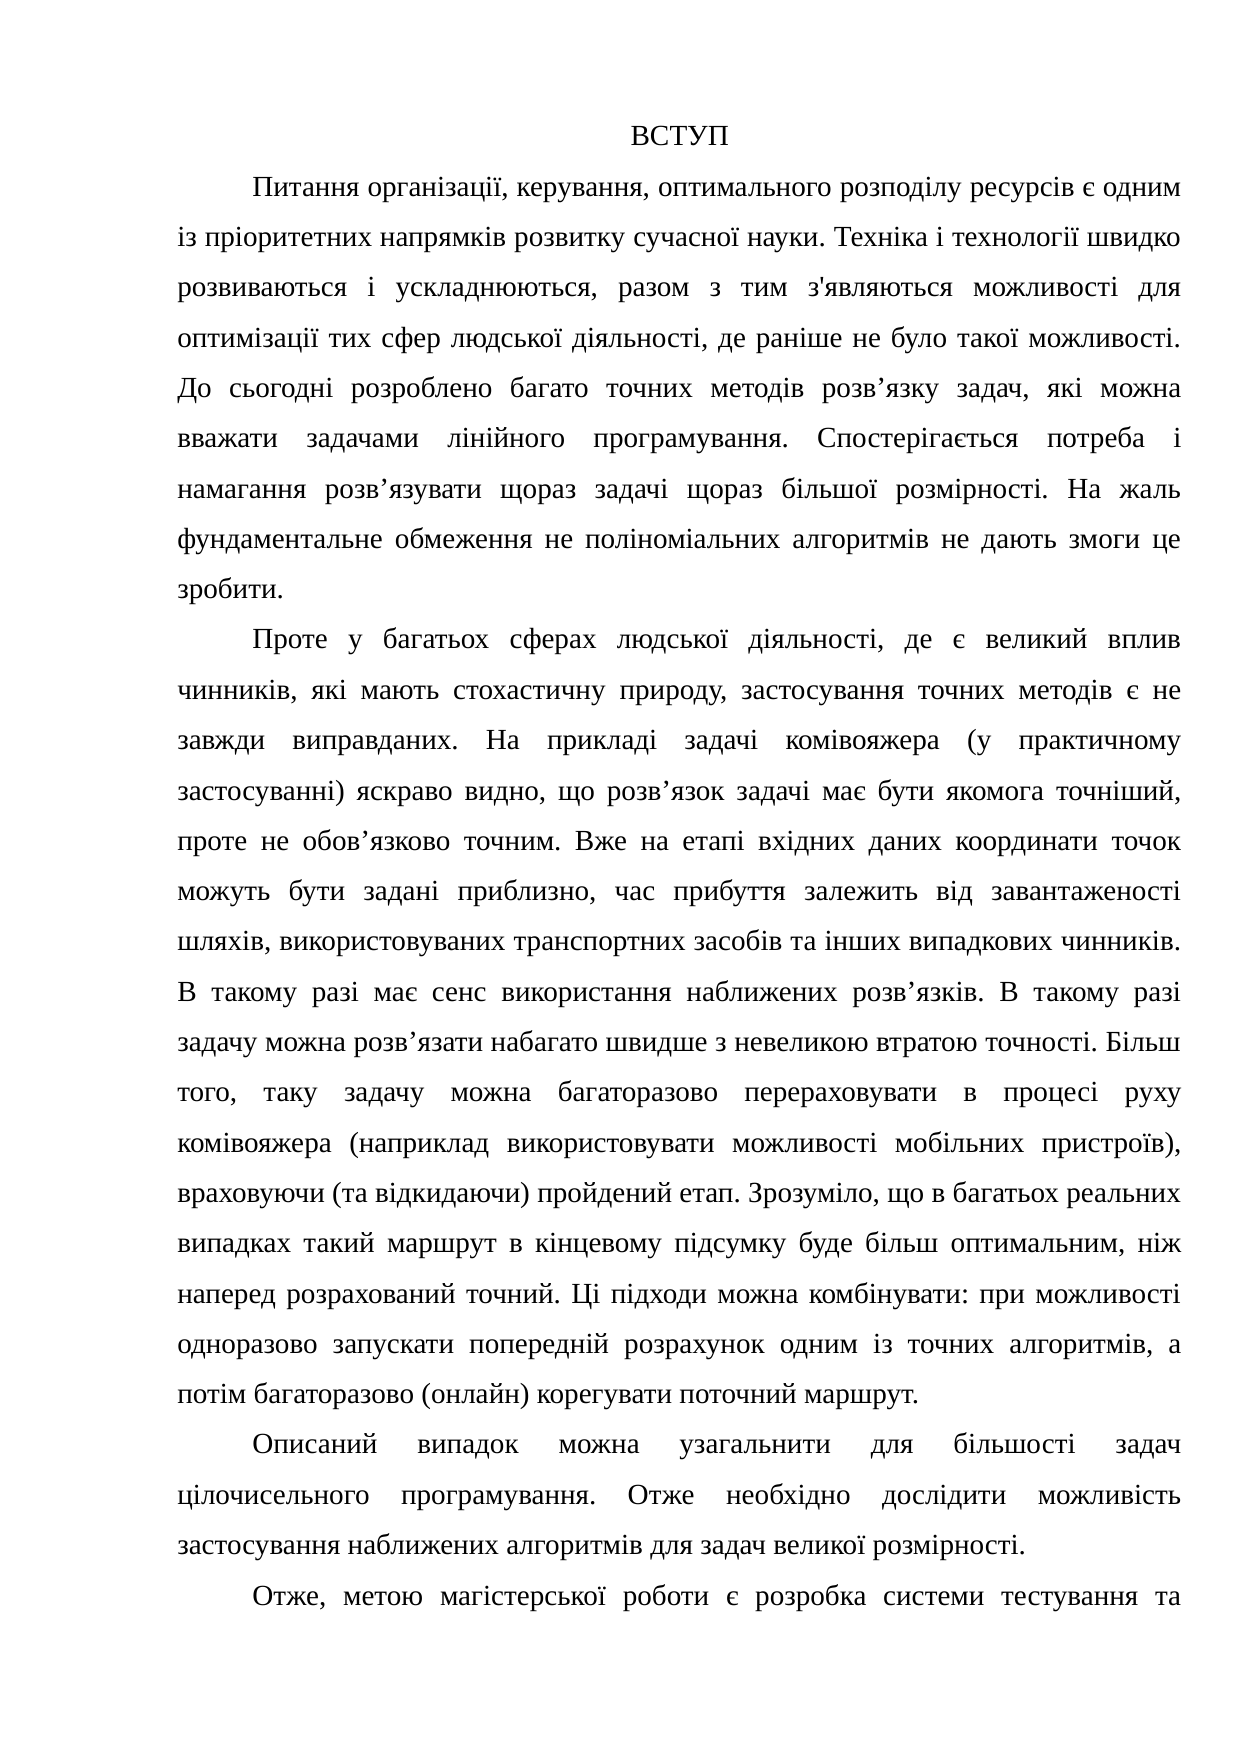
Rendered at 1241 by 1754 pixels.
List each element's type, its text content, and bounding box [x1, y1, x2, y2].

text Отже, метою магістерської роботи є розробка системи тестування та [177, 1578, 1182, 1611]
text ВСТУП [177, 118, 1182, 152]
text Проте у багатьох сферах людської діяльності, де є великий вплив чинників, які мають стохастичну природу, застосування точних методів є не завжди виправданих. На прикладі задачі комівояжера (у практичному застосуванні) яскраво видно, що розв’язок задачі має бути якомога точніший, проте не обов’язково точним. Вже на етапі вхідних даних координати точок можуть бути задані приблизно, час прибуття залежить від завантаженості шляхів, використовуваних транспортних засобів та інших випадкових чинників. В такому разі має сенс використання наближених розв’язків. В такому разі задачу можна розв’язати набагато швидше з невеликою втратою точності. Більш того, таку задачу можна багаторазово перераховувати в процесі руху комівояжера (наприклад використовувати можливості мобільних пристроїв), враховуючи (та відкидаючи) пройдений етап. Зрозуміло, що в багатьох реальних випадках такий маршрут в кінцевому підсумку буде більш оптимальним, ніж наперед розрахований точний. Ці підходи можна комбінувати: при можливості одноразово запускати попередній розрахунок одним із точних алгоритмів, а потім багаторазово (онлайн) корегувати поточний маршрут. [177, 622, 1182, 1410]
text Описаний випадок можна узагальнити для більшості задач цілочисельного програмування. Отже необхідно дослідити можливість застосування наближених алгоритмів для задач великої розмірності. [177, 1427, 1182, 1561]
text Питання організації, керування, оптимального розподілу ресурсів є одним із пріоритетних напрямків розвитку сучасної науки. Техніка і технології швидко розвиваються і ускладнюються, разом з тим з'являються можливості для оптимізації тих сфер людської діяльності, де раніше не було такої можливості. До сьогодні розроблено багато точних методів розв’язку задач, які можна вважати задачами лінійного програмування. Спостерігається потреба і намагання розв’язувати щораз задачі щораз більшої розмірності. На жаль фундаментальне обмеження не поліноміальних алгоритмів не дають змоги це зробити. [177, 169, 1182, 605]
